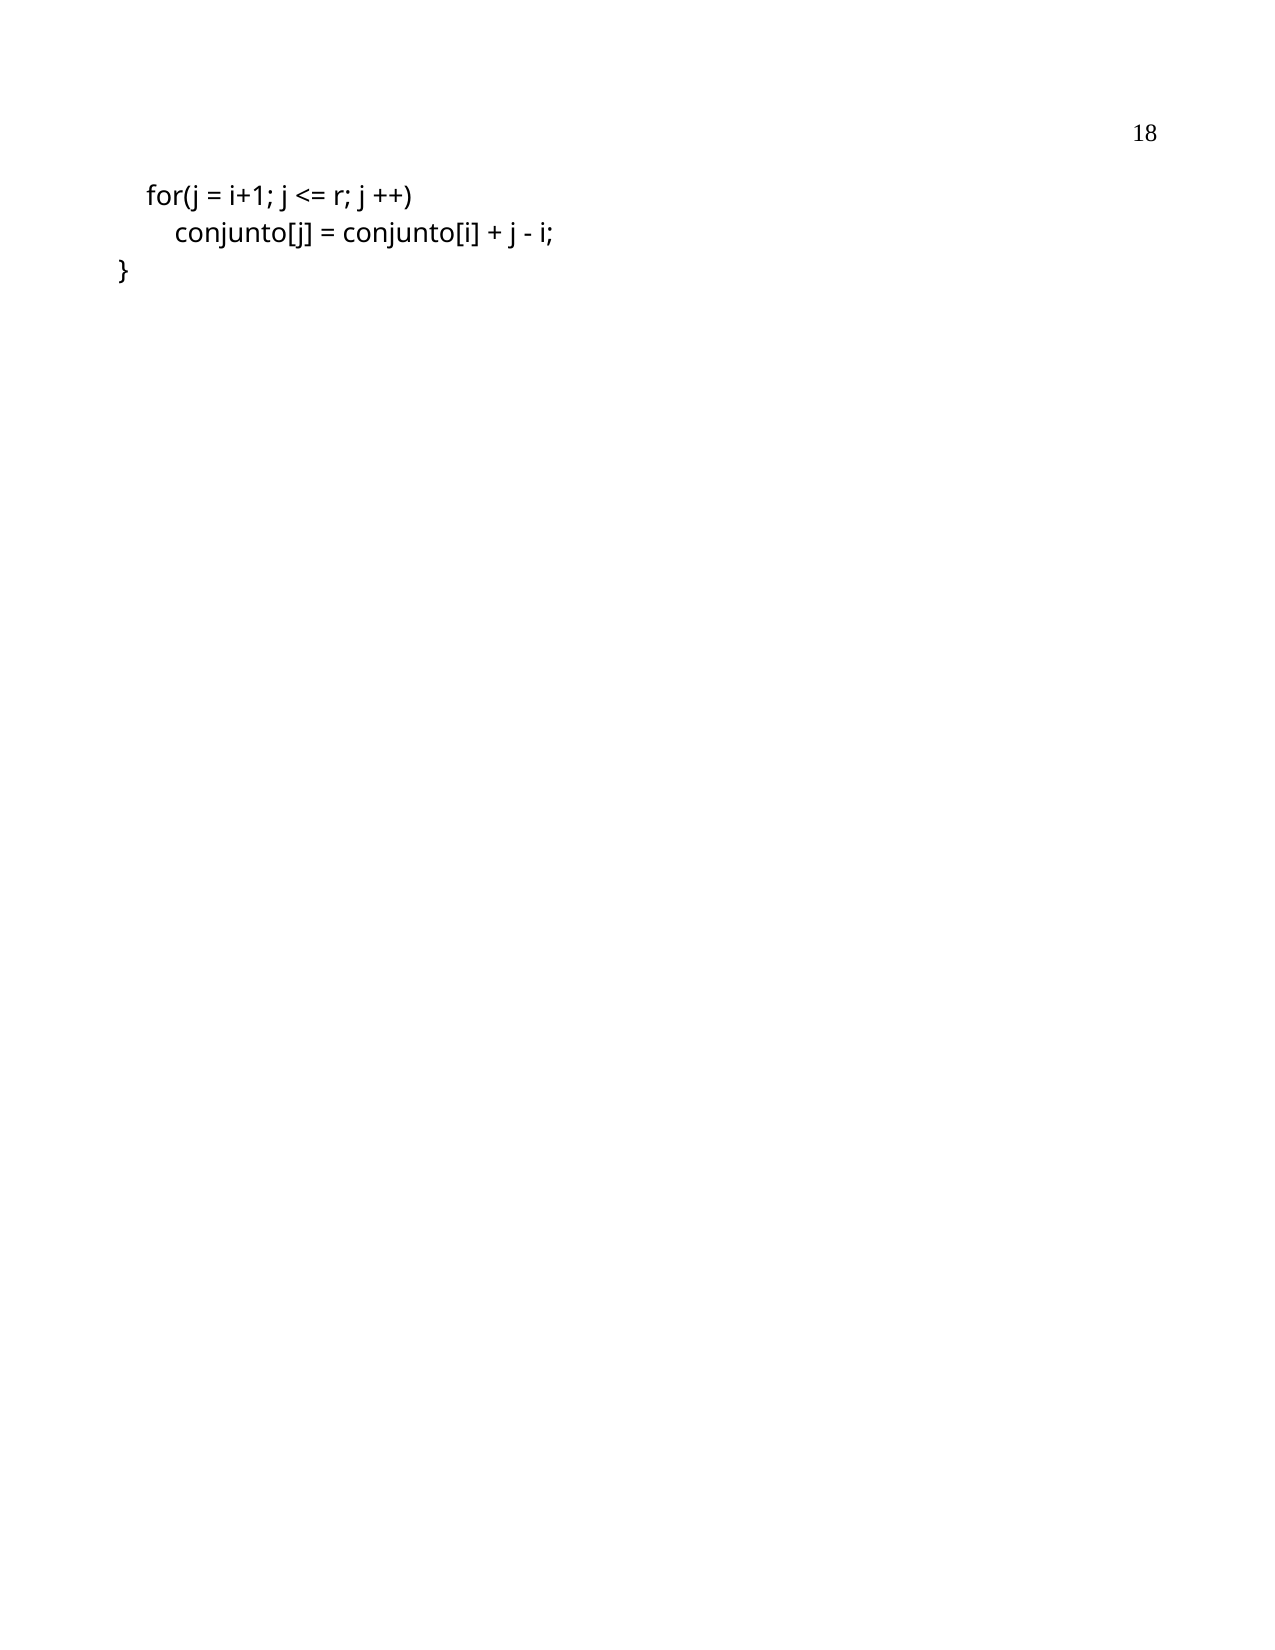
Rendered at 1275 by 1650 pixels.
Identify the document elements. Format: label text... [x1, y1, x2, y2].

text conjunto[j] = conjunto[i] + j - i; [118, 213, 1157, 250]
text for(j = i+1; j <= r; j ++) [118, 176, 1157, 213]
text } [118, 250, 1157, 287]
